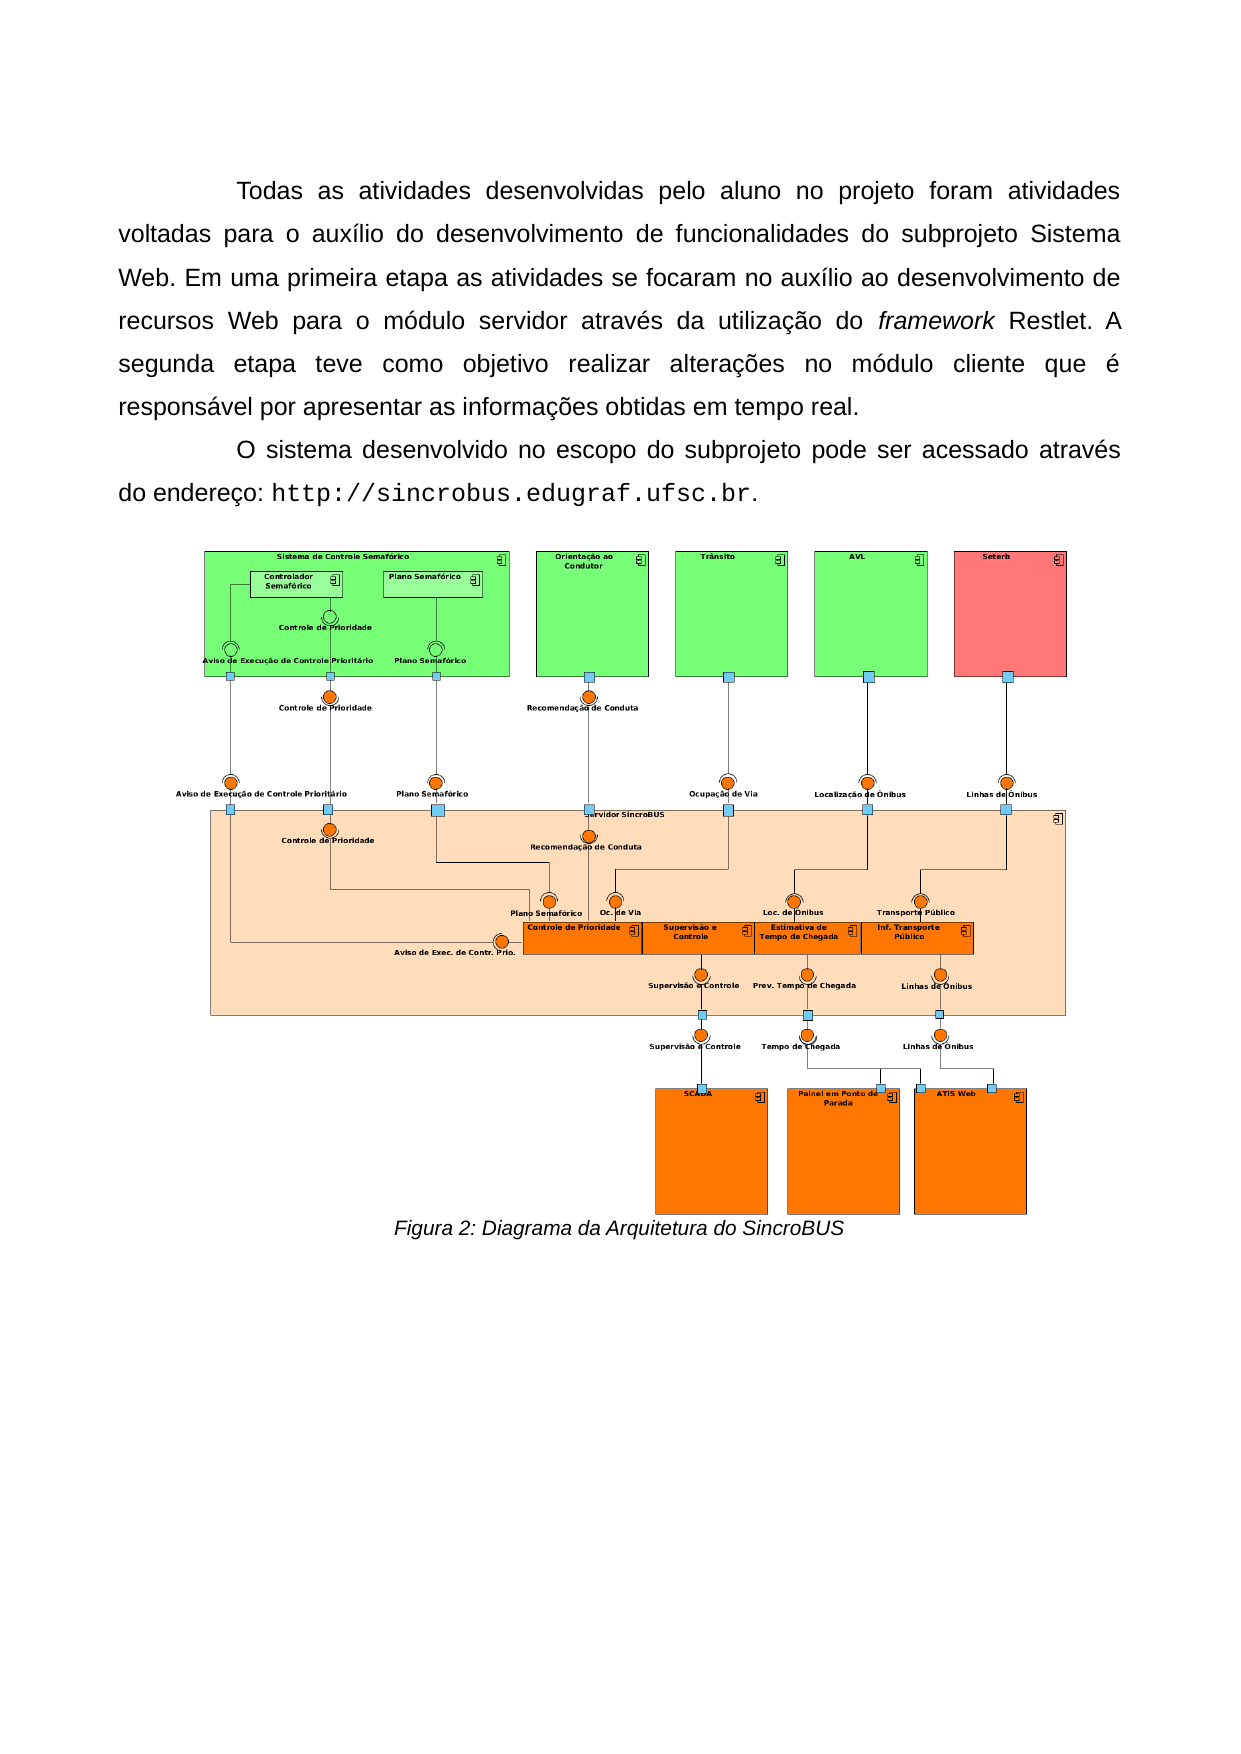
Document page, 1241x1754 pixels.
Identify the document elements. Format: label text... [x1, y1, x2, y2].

picture [171, 537, 1069, 1216]
text Todas as atividades desenvolvidas pelo aluno no projeto foram atividades voltadas para o auxílio do desenvolvimento de funcionalidades do subprojeto Sistema Web. Em uma primeira etapa as atividades se focaram no auxílio ao desenvolvimento de recursos Web para o módulo servidor através da utilização do framework Restlet. A segunda etapa teve como objetivo realizar alterações no módulo cliente que é responsável por apresentar as informações obtidas em tempo real. [118, 176, 1122, 421]
text Figura 2: Diagrama da Arquitetura do SincroBUS [172, 1216, 1069, 1239]
text O sistema desenvolvido no escopo do subprojeto pode ser acessado através do endereço: http://sincrobus.edugraf.ufsc.br. [118, 435, 1122, 509]
